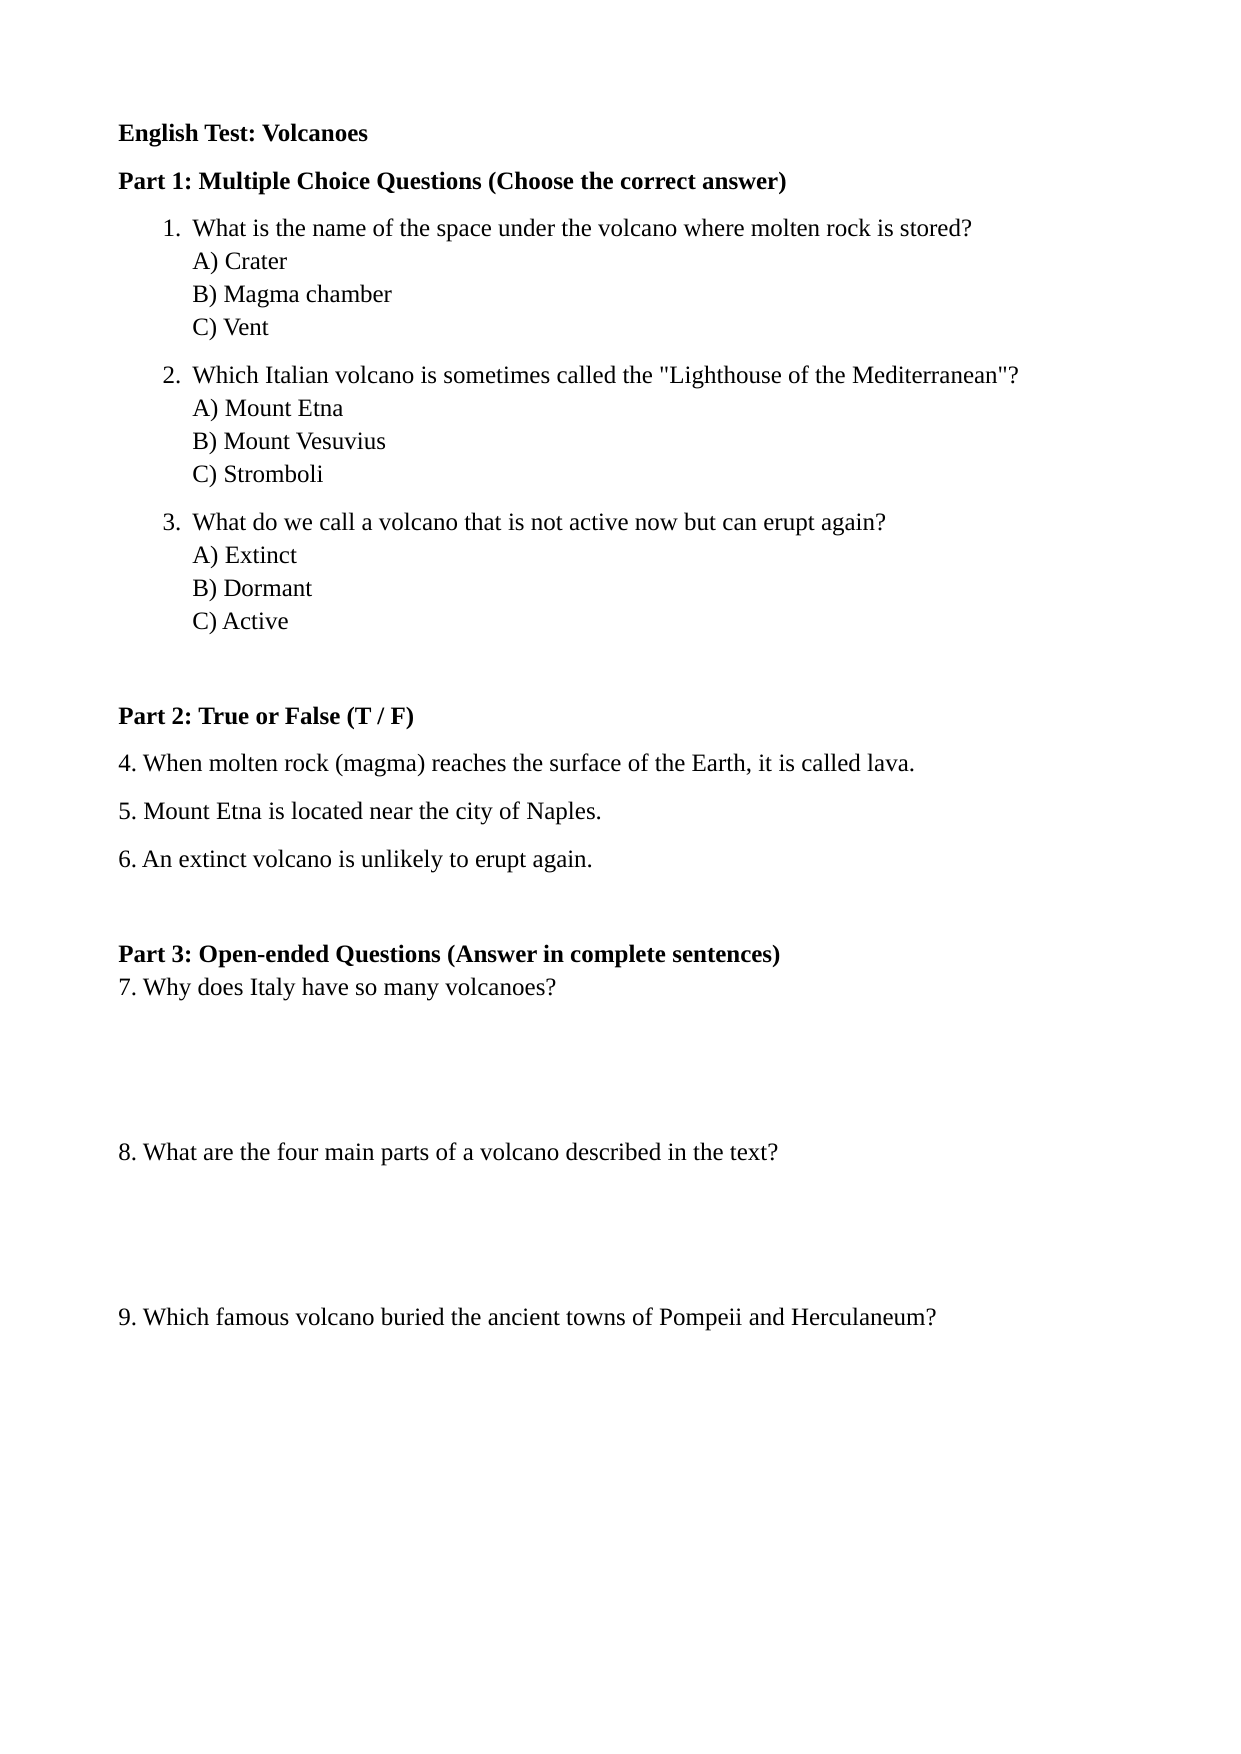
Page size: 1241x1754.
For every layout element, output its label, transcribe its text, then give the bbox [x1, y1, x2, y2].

list What is the name of the space under the volcano where molten rock is stored? A) Crater B) Magma chamber C) Vent [162, 213, 1122, 341]
text English Test: Volcanoes [118, 118, 1122, 147]
list Which Italian volcano is sometimes called the "Lighthouse of the Mediterranean"? A) Mount Etna B) Mount Vesuvius C) Stromboli [162, 360, 1122, 488]
text Part 2: True or False (T / F) [118, 701, 1122, 730]
text 5. Mount Etna is located near the city of Naples. [118, 796, 1122, 825]
text 4. When molten rock (magma) reaches the surface of the Earth, it is called lava. [118, 748, 1122, 777]
text Part 1: Multiple Choice Questions (Choose the correct answer) [118, 166, 1122, 194]
text 6. An extinct volcano is unlikely to erupt again. [118, 844, 1122, 872]
text Part 3: Open-ended Questions (Answer in complete sentences) 7. Why does Italy have so many volcanoes? 8. What are the four main parts of a volcano described in the text? 9. Which famous volcano buried the ancient towns of Pompeii and Herculaneum? [118, 939, 1122, 1331]
list What do we call a volcano that is not active now but can erupt again? A) Extinct B) Dormant C) Active [162, 507, 1122, 634]
